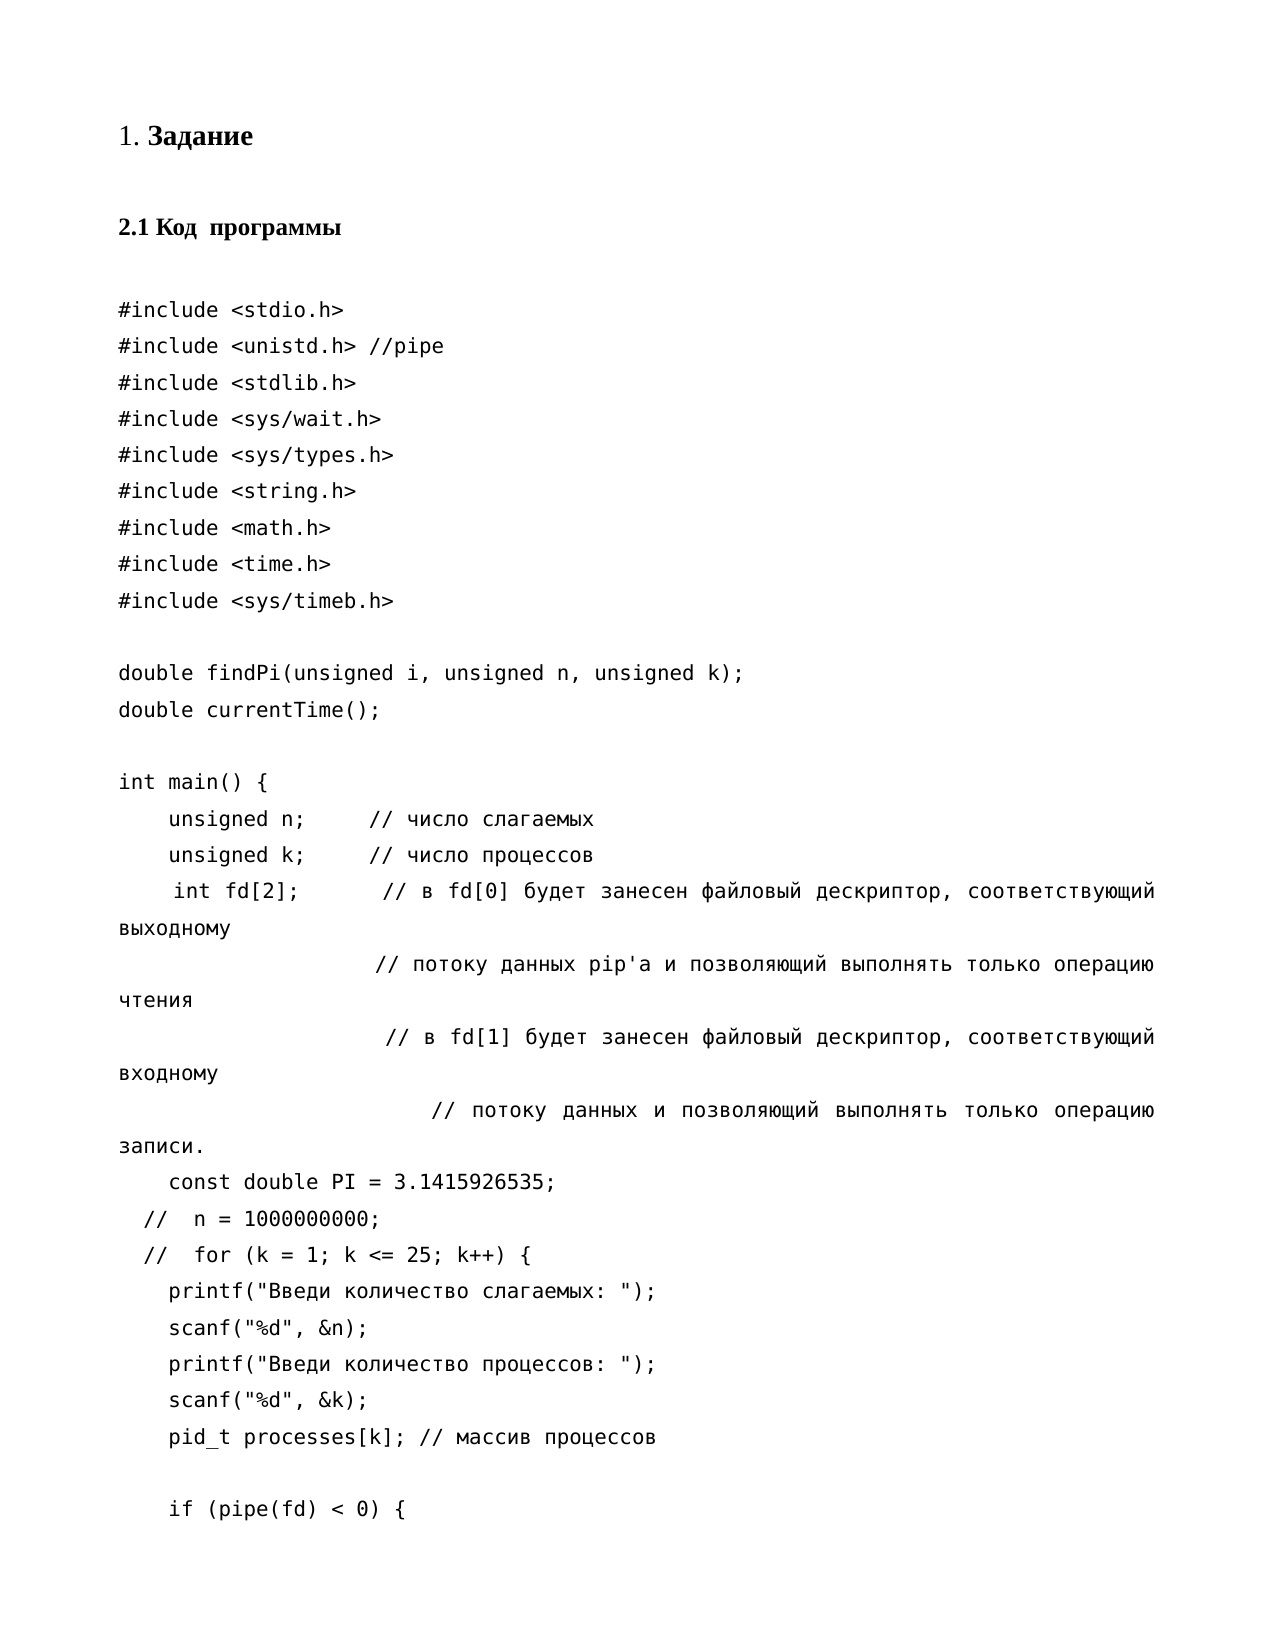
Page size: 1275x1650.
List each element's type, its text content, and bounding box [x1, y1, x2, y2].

text // n = 1000000000; [118, 1207, 1157, 1231]
text double findPi(unsigned i, unsigned n, unsigned k); [118, 661, 1157, 686]
text unsigned n; // число слагаемых [118, 807, 1157, 831]
text int main() { [118, 770, 1157, 795]
text 2.1 Код программы [118, 212, 1157, 240]
text #include <sys/timeb.h> [118, 589, 1157, 613]
text printf("Введи количество слагаемых: "); [118, 1279, 1157, 1304]
text #include <sys/wait.h> [118, 407, 1157, 431]
text #include <stdio.h> [118, 298, 1157, 322]
text #include <string.h> [118, 479, 1157, 504]
text scanf("%d", &k); [118, 1388, 1157, 1413]
text // потоку данных и позволяющий выполнять только операцию записи. [118, 1098, 1157, 1158]
text if (pipe(fd) < 0) { [118, 1497, 1157, 1522]
text #include <math.h> [118, 516, 1157, 540]
text const double PI = 3.1415926535; [118, 1170, 1157, 1194]
text #include <unistd.h> //pipe [118, 334, 1157, 358]
text #include <stdlib.h> [118, 371, 1157, 395]
text int fd[2]; // в fd[0] будет занесен файловый дескриптор, соответствующий выходному [118, 879, 1157, 940]
text // в fd[1] будет занесен файловый дескриптор, соответствующий входному [118, 1025, 1157, 1086]
text scanf("%d", &n); [118, 1316, 1157, 1340]
text printf("Введи количество процессов: "); [118, 1352, 1157, 1376]
text // for (k = 1; k <= 25; k++) { [118, 1243, 1157, 1267]
text pid_t processes[k]; // массив процессов [118, 1425, 1157, 1449]
text // потоку данных pip'a и позволяющий выполнять только операцию чтения [118, 952, 1157, 1013]
text #include <time.h> [118, 552, 1157, 577]
text double currentTime(); [118, 698, 1157, 722]
text 1. Задание [118, 118, 1157, 152]
text unsigned k; // число процессов [118, 843, 1157, 867]
text #include <sys/types.h> [118, 443, 1157, 467]
